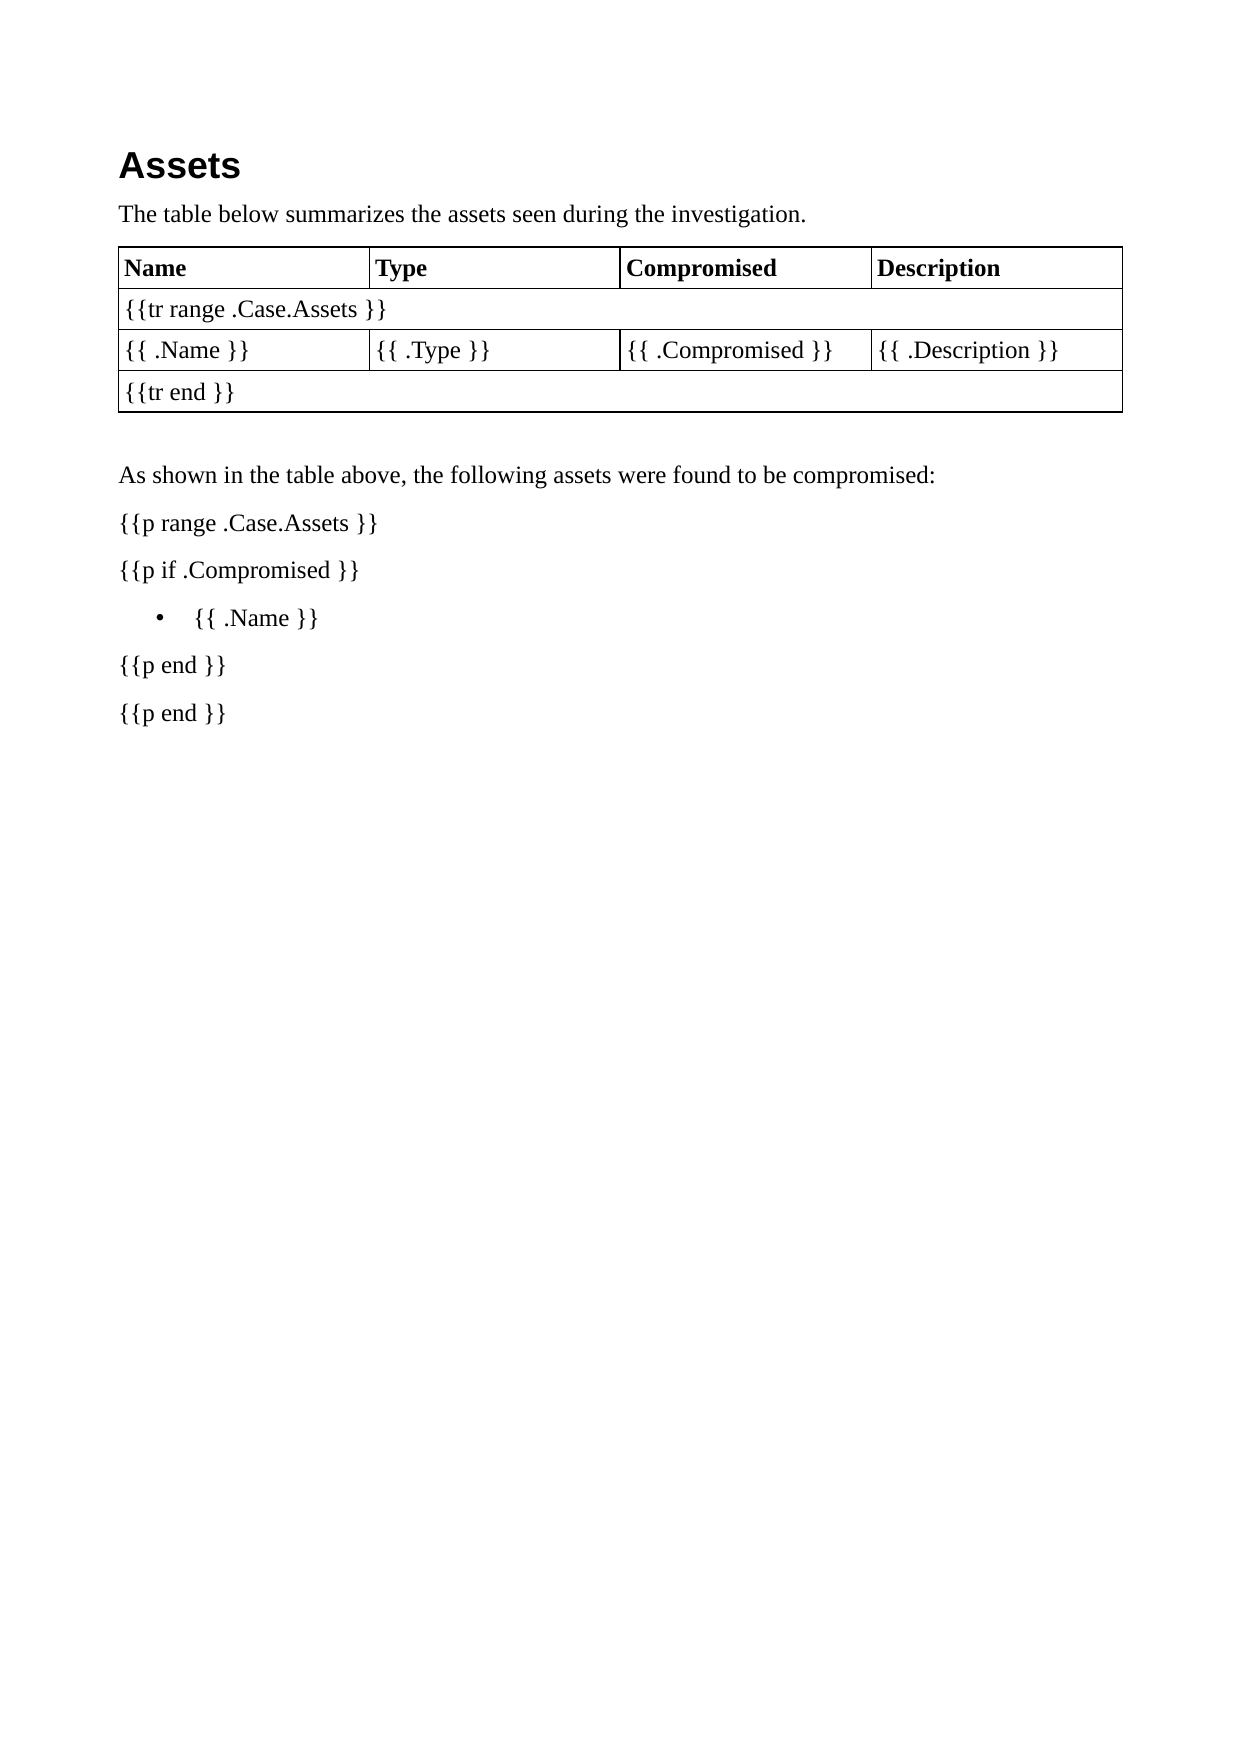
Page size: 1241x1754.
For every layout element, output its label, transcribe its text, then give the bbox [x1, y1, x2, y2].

table_cell {{ .Type }} [370, 330, 619, 370]
table_cell {{ .Compromised }} [621, 330, 871, 370]
table_header Type [370, 248, 619, 288]
text The table below summarizes the assets seen during the investigation. [118, 199, 1122, 227]
table_header Name [119, 248, 369, 288]
table_cell {{tr end }} [119, 371, 1122, 411]
text {{p end }} [118, 650, 1122, 679]
table_cell {{ .Name }} [119, 330, 369, 370]
table_header Description [872, 248, 1122, 288]
list {{ .Name }} [156, 603, 1122, 632]
text {{p range .Case.Assets }} [118, 508, 1122, 536]
text As shown in the table above, the following assets were found to be compromised: [118, 460, 1122, 489]
text {{p end }} [118, 698, 1122, 727]
table_header Compromised [621, 248, 871, 288]
text {{p if .Compromised }} [118, 555, 1122, 584]
table_cell {{tr range .Case.Assets }} [119, 289, 1122, 329]
subtitle Assets [118, 143, 1122, 186]
table_cell {{ .Description }} [872, 330, 1122, 370]
